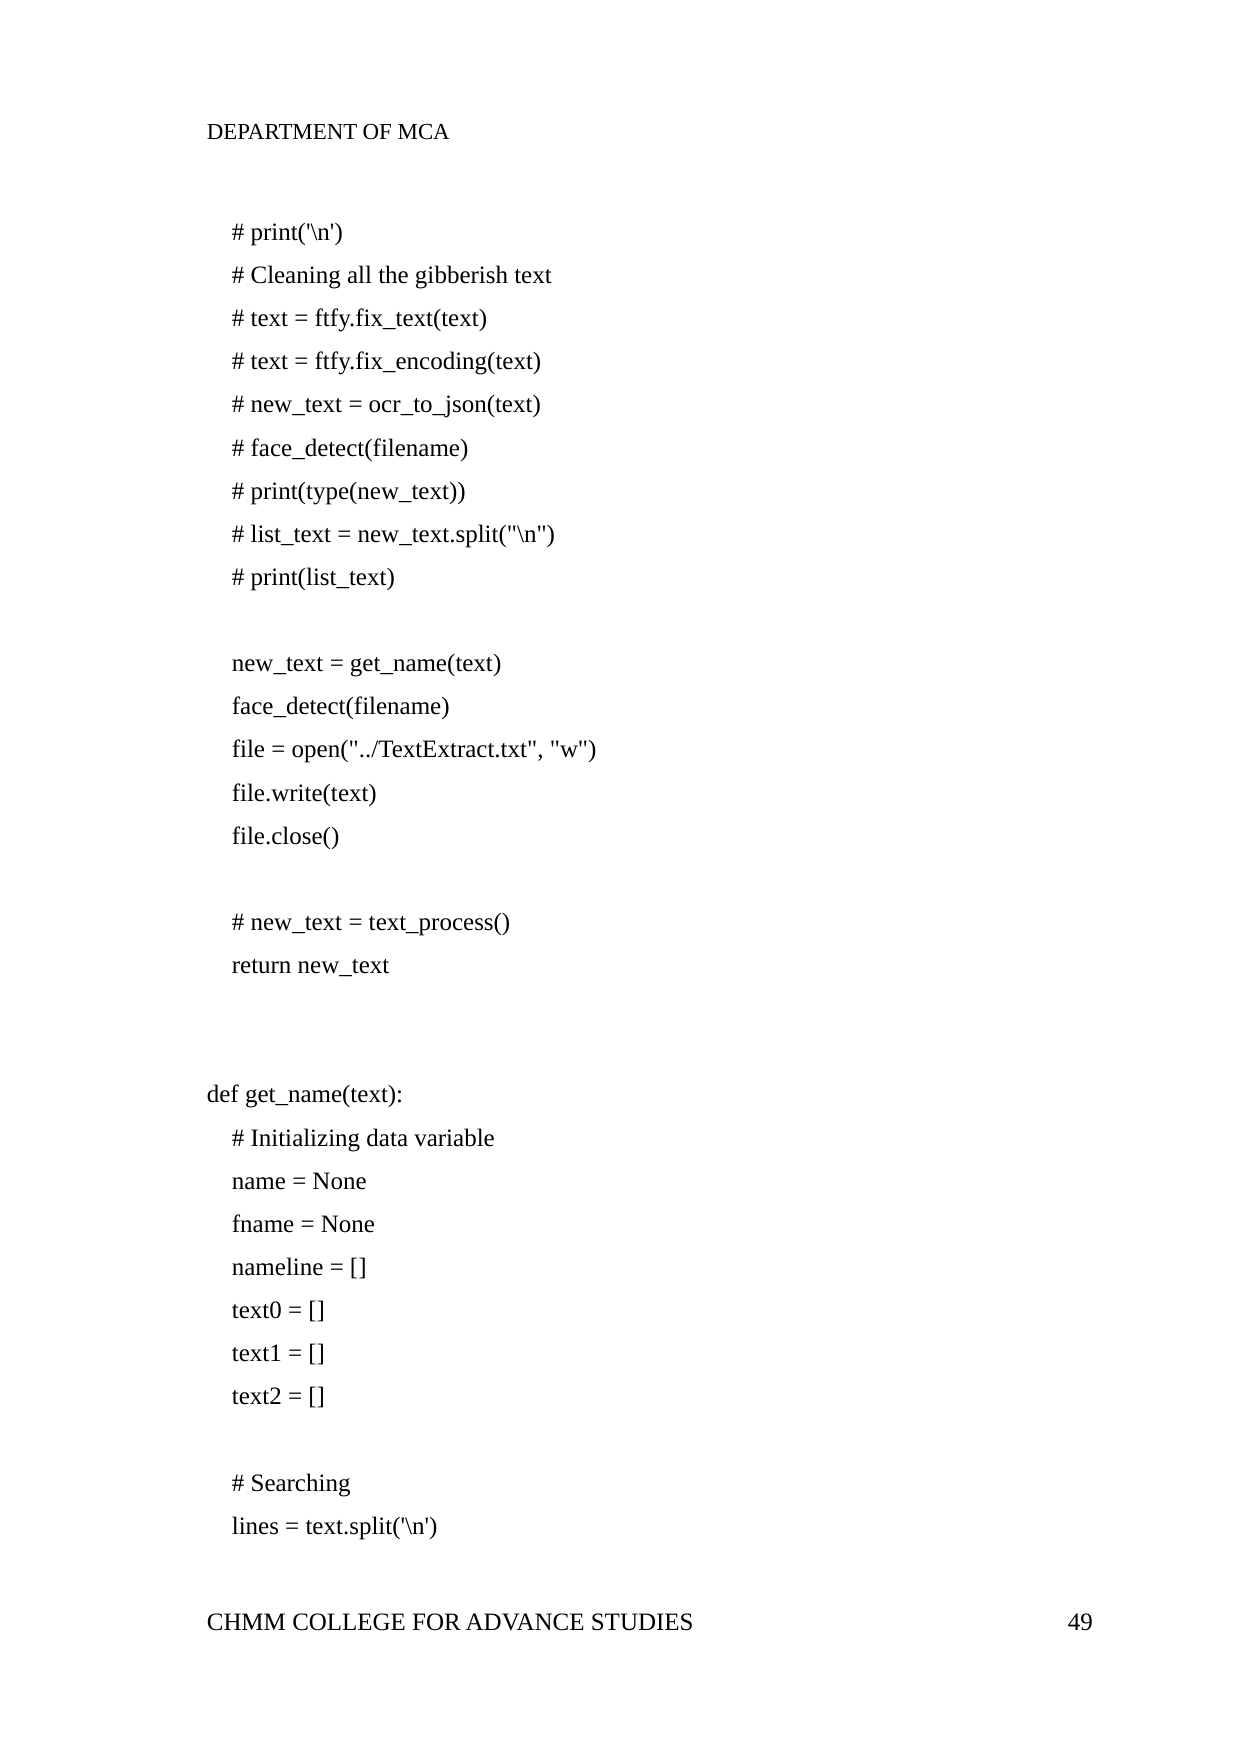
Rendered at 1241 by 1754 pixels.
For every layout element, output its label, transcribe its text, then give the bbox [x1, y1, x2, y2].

text # new_text = text_process() [207, 907, 1093, 936]
text # print(list_text) [207, 562, 1093, 591]
text file.write(text) [207, 778, 1093, 806]
text text0 = [] [207, 1295, 1093, 1324]
text # face_detect(filename) [207, 433, 1093, 461]
text # text = ftfy.fix_encoding(text) [207, 346, 1093, 375]
text lines = text.split('\n') [207, 1511, 1093, 1539]
text text1 = [] [207, 1338, 1093, 1367]
text # list_text = new_text.split("\n") [207, 519, 1093, 548]
text name = None [207, 1166, 1093, 1194]
text # print('\n') [207, 217, 1093, 246]
text file.close() [207, 821, 1093, 849]
text # Initializing data variable [207, 1123, 1093, 1151]
text file = open("../TextExtract.txt", "w") [207, 734, 1093, 763]
text # new_text = ocr_to_json(text) [207, 389, 1093, 418]
text fname = None [207, 1209, 1093, 1238]
text new_text = get_name(text) [207, 648, 1093, 677]
text face_detect(filename) [207, 691, 1093, 720]
text return new_text [207, 950, 1093, 979]
text # print(type(new_text)) [207, 476, 1093, 504]
text nameline = [] [207, 1252, 1093, 1281]
text text2 = [] [207, 1381, 1093, 1410]
text # Cleaning all the gibberish text [207, 260, 1093, 289]
text # Searching [207, 1468, 1093, 1496]
text def get_name(text): [207, 1079, 1093, 1108]
text # text = ftfy.fix_text(text) [207, 303, 1093, 332]
